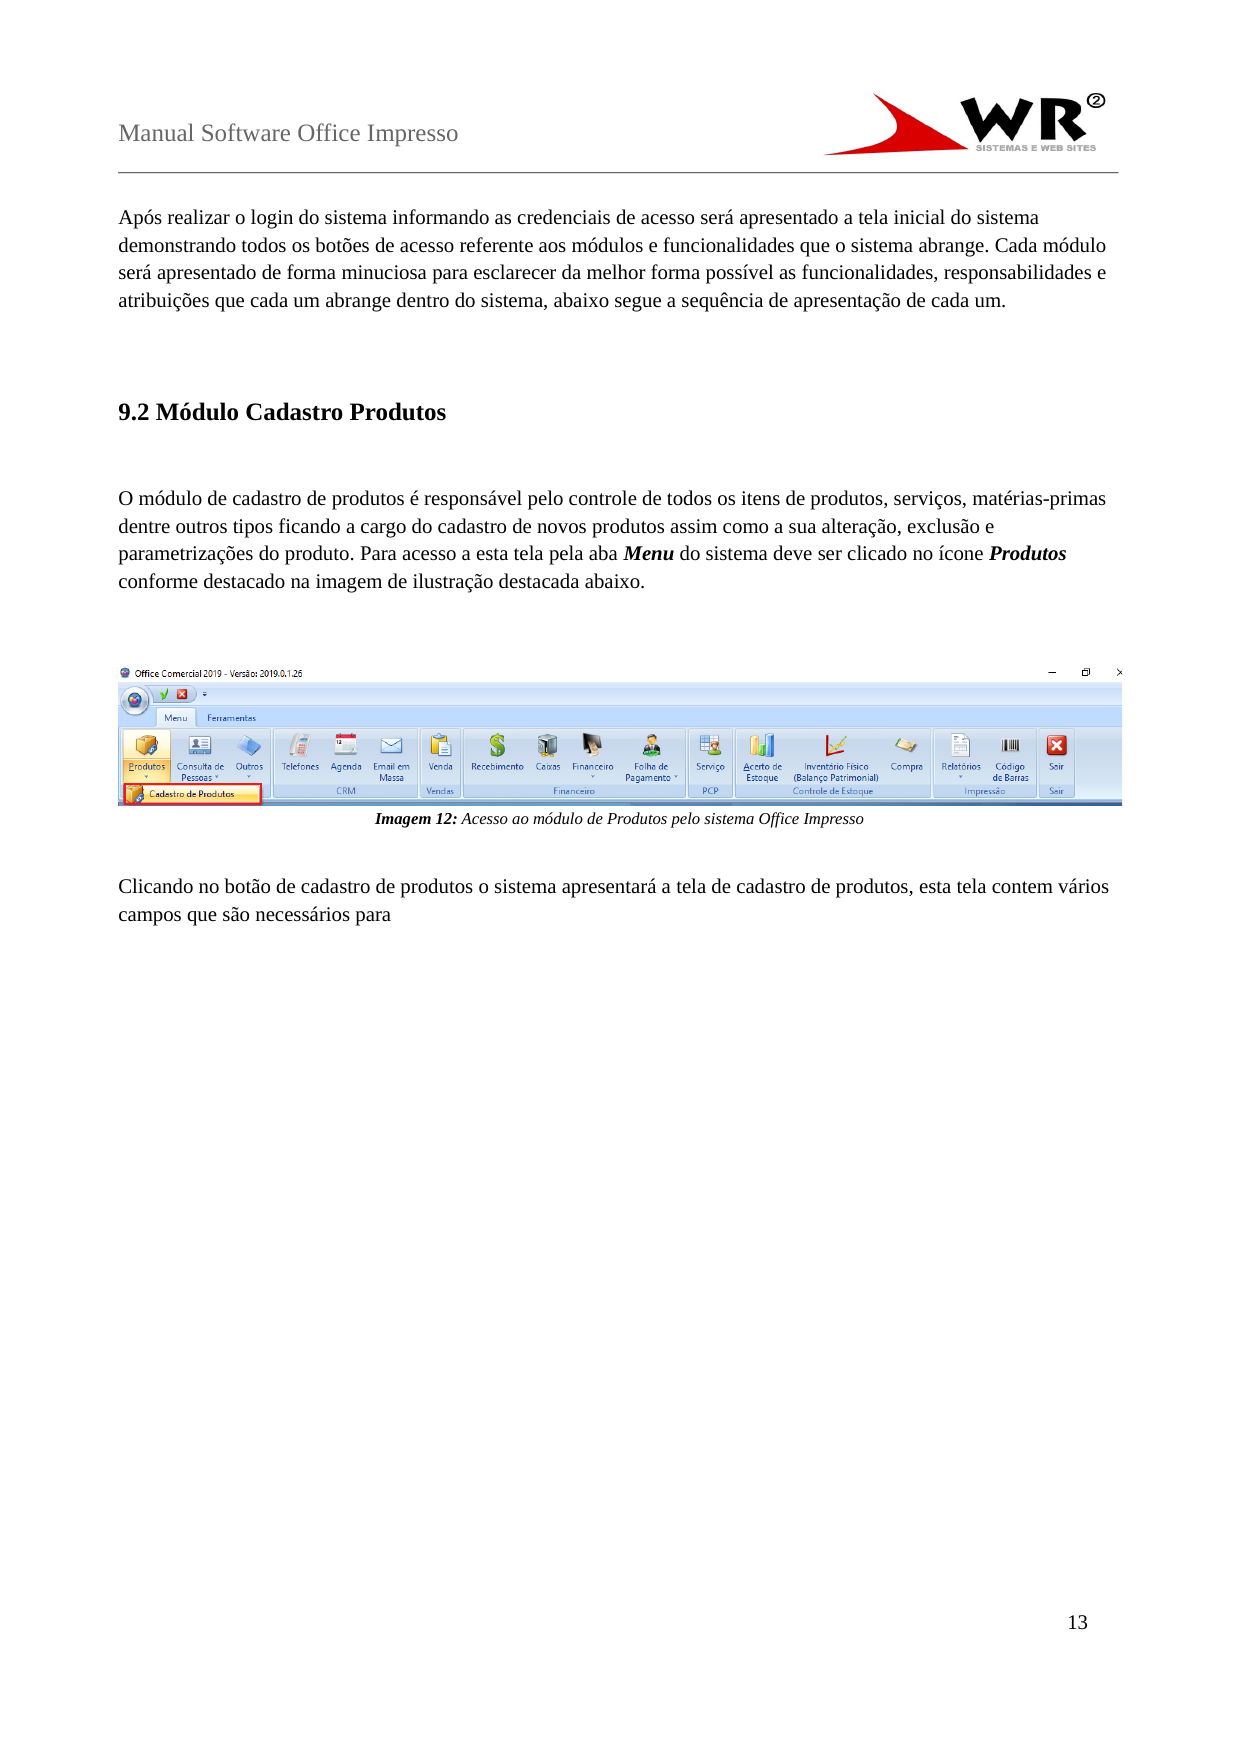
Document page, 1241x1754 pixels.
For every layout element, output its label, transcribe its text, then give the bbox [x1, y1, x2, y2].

subtitle 9.2 Módulo Cadastro Produtos [118, 397, 1122, 426]
text Após realizar o login do sistema informando as credenciais de acesso será apresentado a tela inicial do sistema demonstrando todos os botões de acesso referente aos módulos e funcionalidades que o sistema abrange. Cada módulo será apresentado de forma minuciosa para esclarecer da melhor forma possível as funcionalidades, responsabilidades e atribuições que cada um abrange dentro do sistema, abaixo segue a sequência de apresentação de cada um. [118, 205, 1122, 312]
text O módulo de cadastro de produtos é responsável pelo controle de todos os itens de produtos, serviços, matérias-primas dentre outros tipos ficando a cargo do cadastro de novos produtos assim como a sua alteração, exclusão e parametrizações do produto. Para acesso a esta tela pela aba Menu do sistema deve ser clicado no ícone Produtos conforme destacado na imagem de ilustração destacada abaixo. [118, 486, 1122, 593]
picture [118, 665, 1123, 806]
text Clicando no botão de cadastro de produtos o sistema apresentará a tela de cadastro de produtos, esta tela contem vários campos que são necessários para [118, 874, 1122, 926]
picture [786, 52, 1116, 167]
text Imagem 12: Acesso ao módulo de Produtos pelo sistema Office Impresso [118, 806, 1122, 828]
